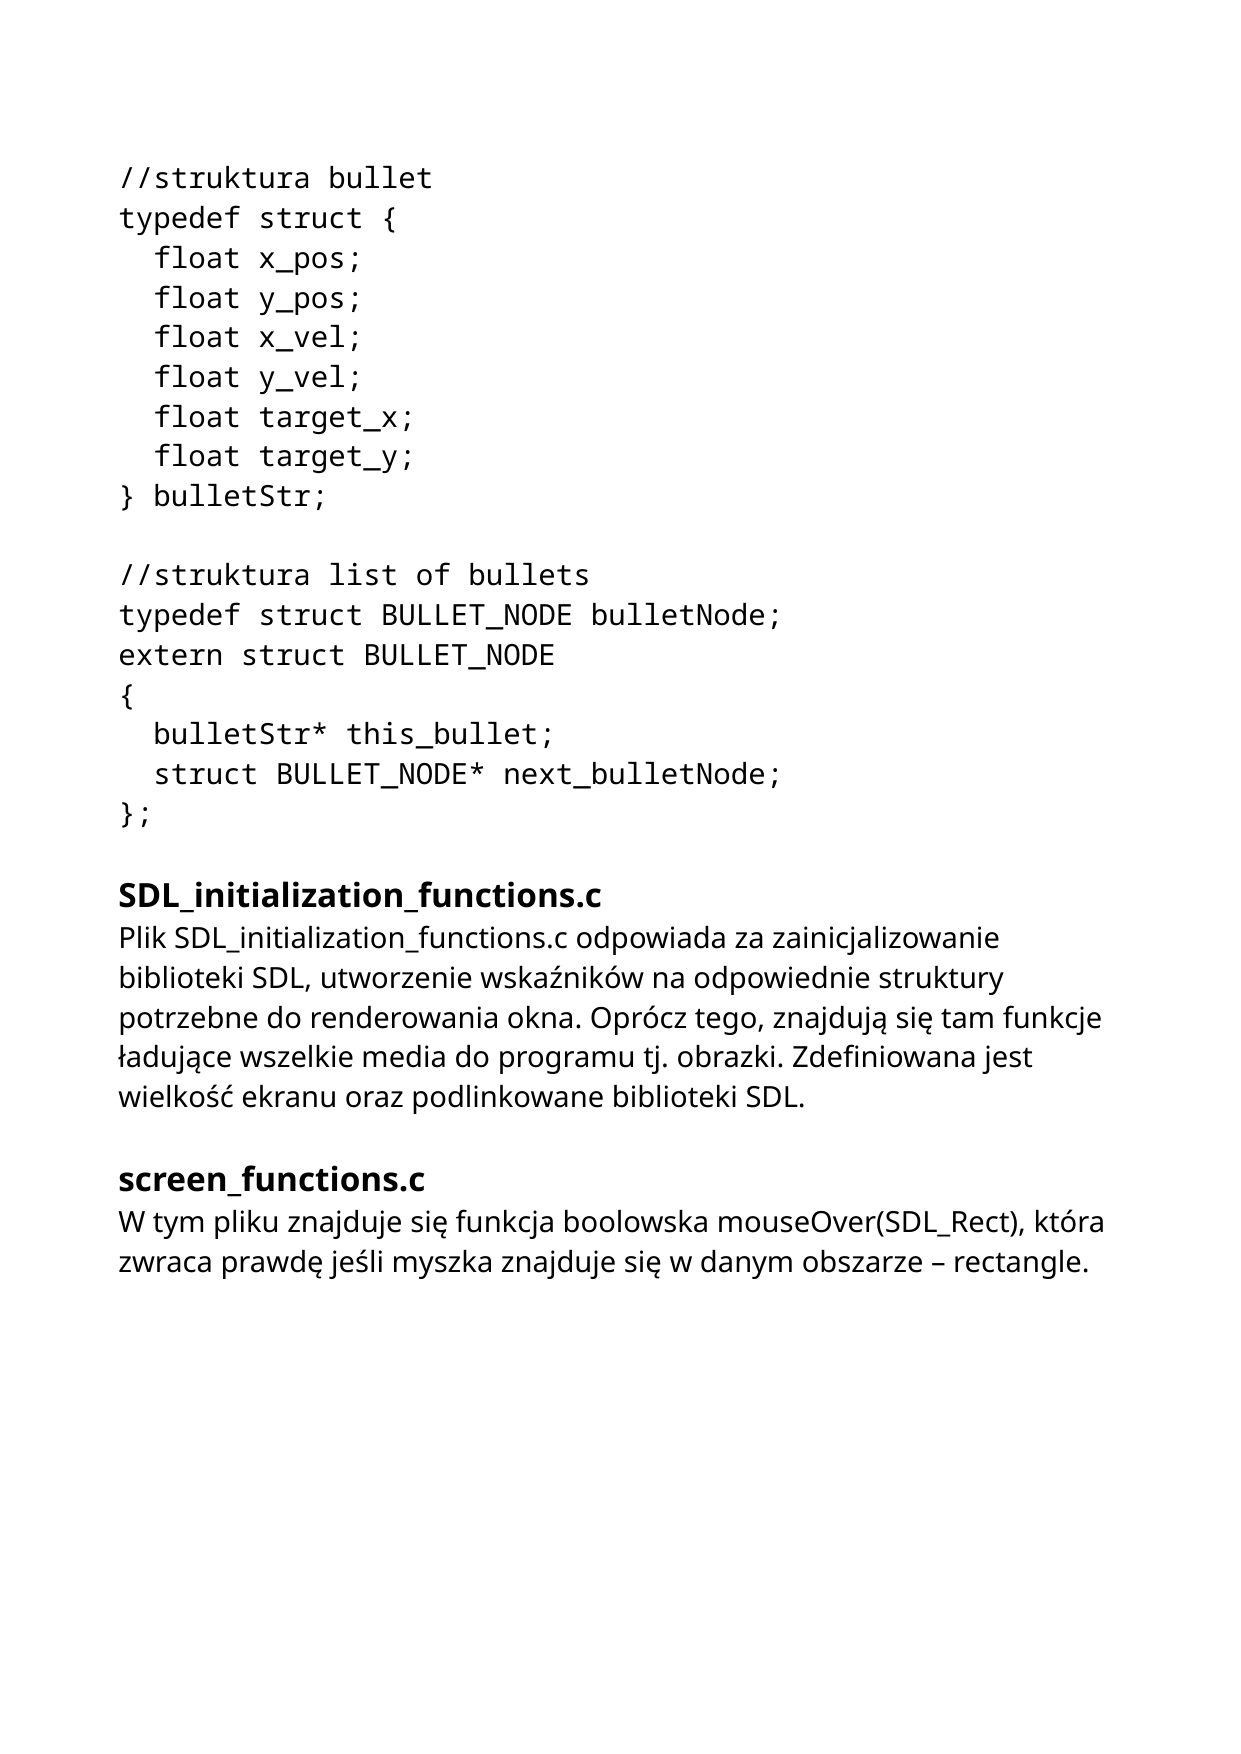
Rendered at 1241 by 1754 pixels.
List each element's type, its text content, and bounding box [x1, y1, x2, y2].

text struct BULLET_NODE* next_bulletNode; [118, 753, 1122, 793]
text float target_x; [118, 396, 1122, 436]
text Plik SDL_initialization_functions.c odpowiada za zainicjalizowanie biblioteki SDL, utworzenie wskaźników na odpowiednie struktury potrzebne do renderowania okna. Oprócz tego, znajdują się tam funkcje ładujące wszelkie media do programu tj. obrazki. Zdefiniowana jest wielkość ekranu oraz podlinkowane biblioteki SDL. [118, 918, 1122, 1116]
text //struktura bullet [118, 158, 1122, 197]
text float target_y; [118, 436, 1122, 475]
text { [118, 674, 1122, 713]
text SDL_initialization_functions.c [118, 872, 1122, 918]
text float x_vel; [118, 317, 1122, 356]
text float x_pos; [118, 237, 1122, 277]
text float y_pos; [118, 277, 1122, 317]
text bulletStr* this_bullet; [118, 713, 1122, 753]
text typedef struct { [118, 197, 1122, 237]
text typedef struct BULLET_NODE bulletNode; [118, 594, 1122, 634]
text //struktura list of bullets [118, 555, 1122, 594]
text }; [118, 793, 1122, 832]
text screen_functions.c [118, 1156, 1122, 1201]
text W tym pliku znajduje się funkcja boolowska mouseOver(SDL_Rect), która zwraca prawdę jeśli myszka znajduje się w danym obszarze – rectangle. [118, 1201, 1122, 1281]
text } bulletStr; [118, 475, 1122, 515]
text float y_vel; [118, 356, 1122, 396]
text extern struct BULLET_NODE [118, 634, 1122, 674]
